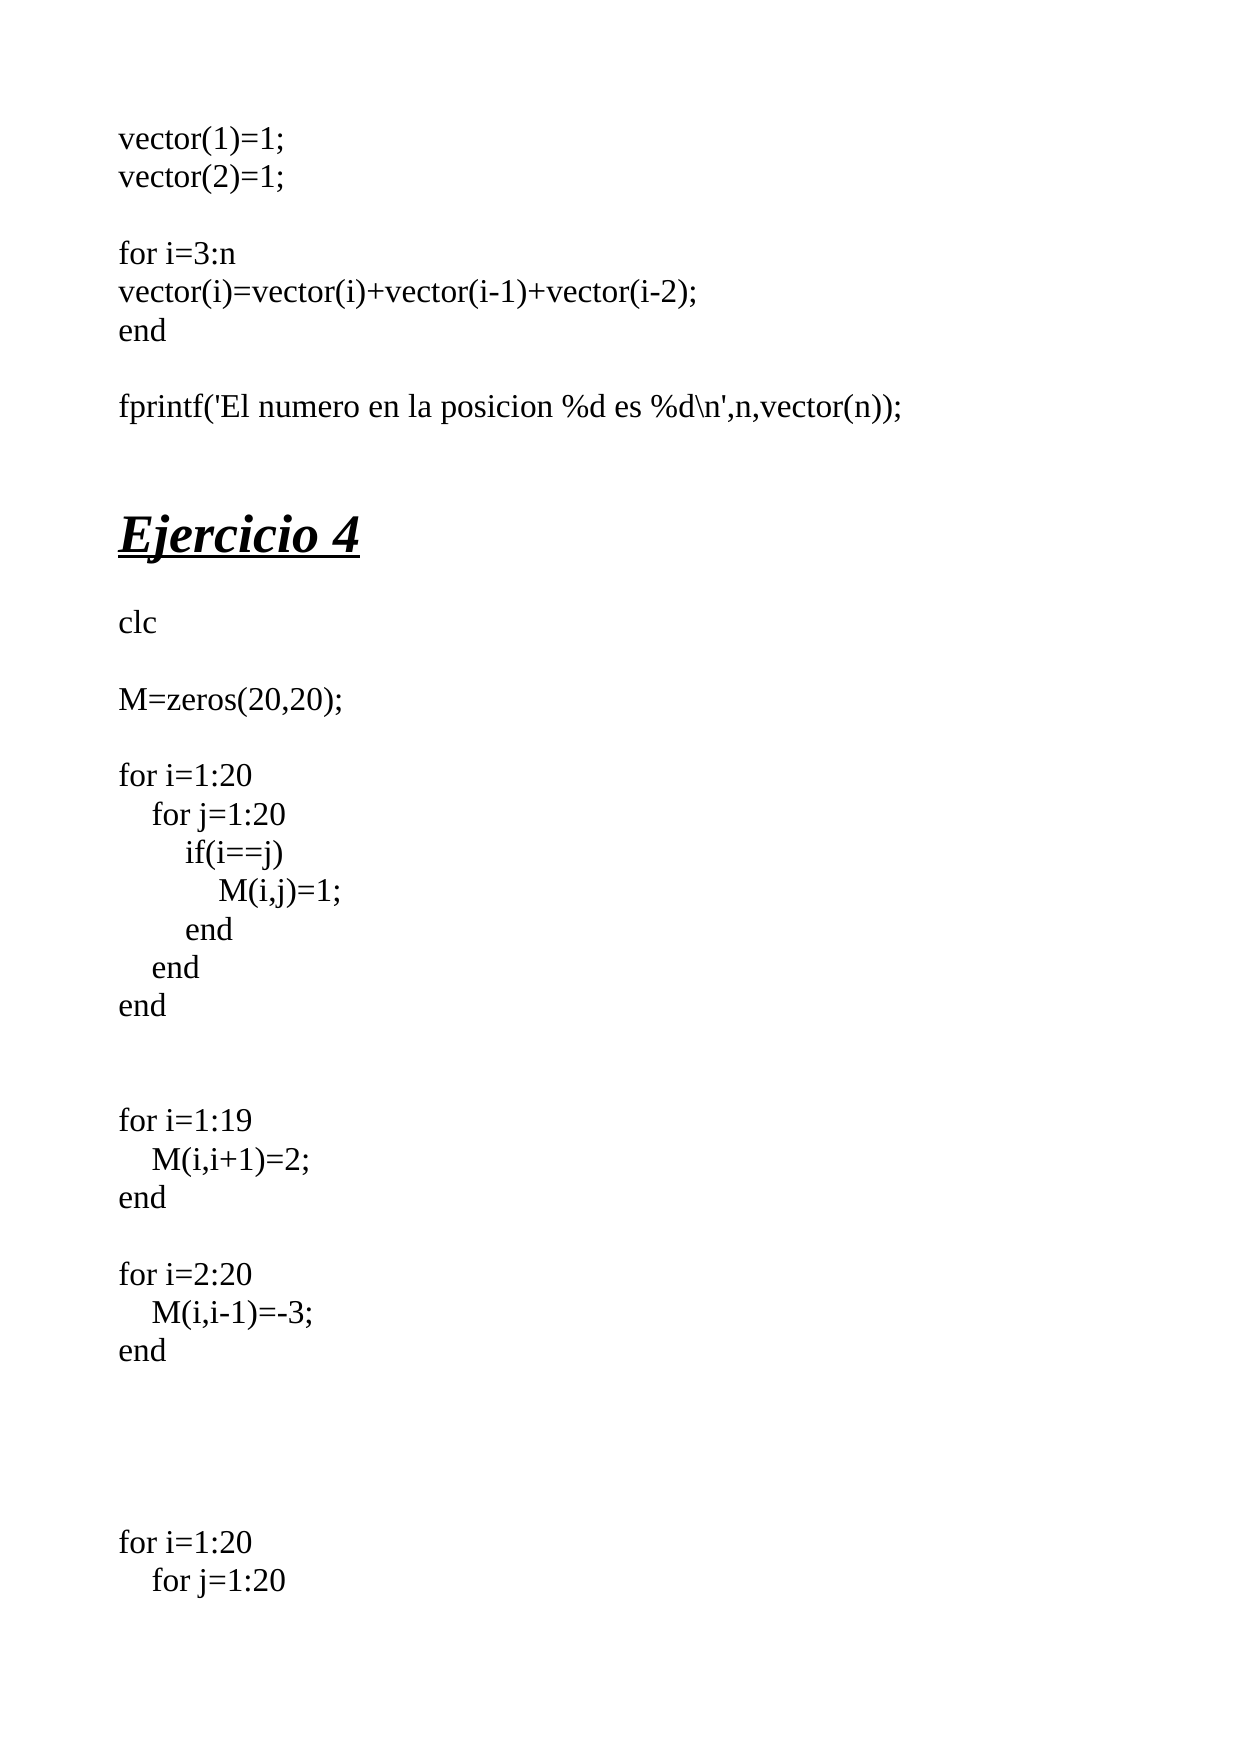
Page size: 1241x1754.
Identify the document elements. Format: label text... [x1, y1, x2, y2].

text end [118, 985, 1122, 1024]
text M=zeros(20,20); [118, 679, 1122, 717]
text end [118, 310, 1122, 348]
text end [118, 909, 1122, 947]
text vector(i)=vector(i)+vector(i-1)+vector(i-2); [118, 271, 1122, 310]
text end [118, 1330, 1122, 1369]
text for i=1:20 [118, 755, 1122, 794]
text Ejercicio 4 [118, 501, 1122, 564]
text M(i,j)=1; [118, 870, 1122, 909]
text for i=3:n [118, 233, 1122, 271]
text vector(2)=1; [118, 156, 1122, 195]
text end [118, 1177, 1122, 1215]
text if(i==j) [118, 832, 1122, 870]
text M(i,i-1)=-3; [118, 1292, 1122, 1330]
text fprintf('El numero en la posicion %d es %d\n',n,vector(n)); [118, 386, 1122, 425]
text for i=1:20 [118, 1522, 1122, 1560]
text for i=2:20 [118, 1254, 1122, 1292]
text for i=1:19 [118, 1100, 1122, 1139]
text end [118, 947, 1122, 985]
text M(i,i+1)=2; [118, 1139, 1122, 1177]
text for j=1:20 [118, 1560, 1122, 1599]
text clc [118, 602, 1122, 640]
text for j=1:20 [118, 794, 1122, 832]
text vector(1)=1; [118, 118, 1122, 156]
